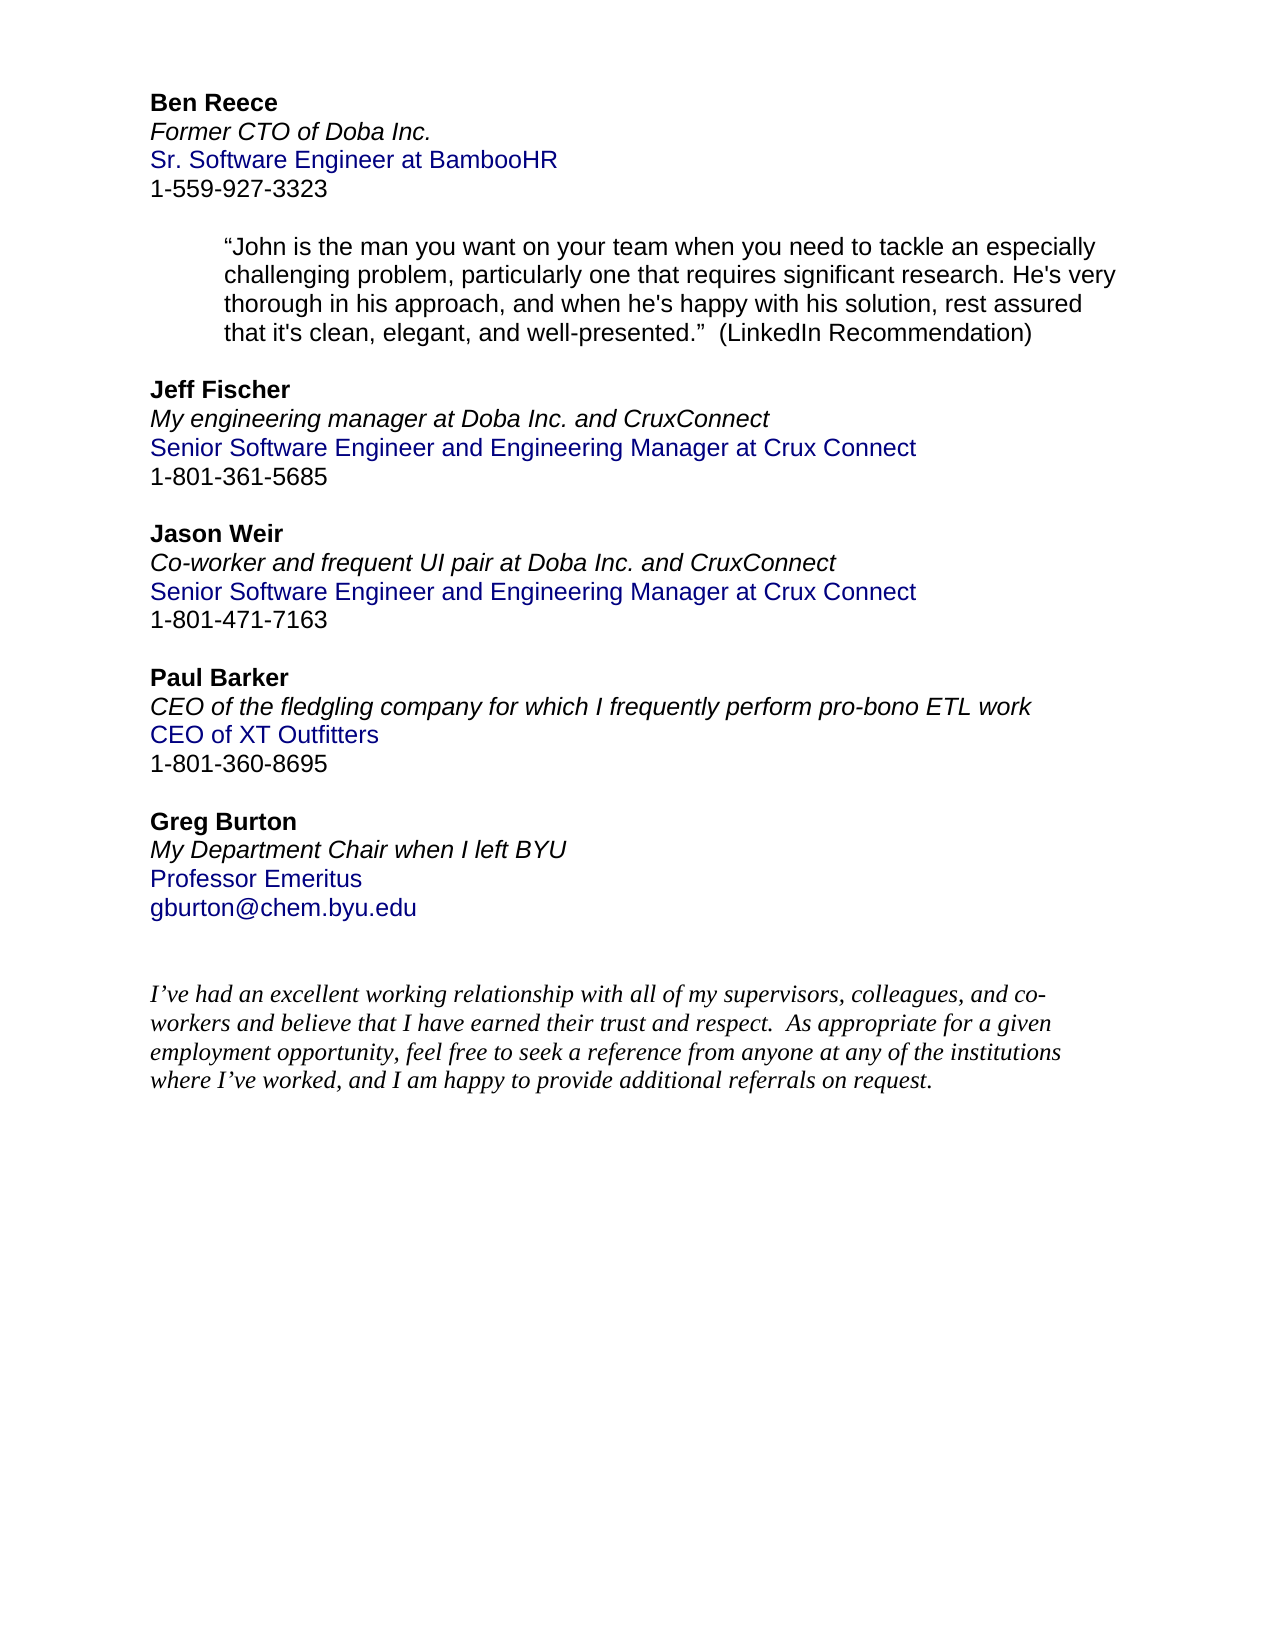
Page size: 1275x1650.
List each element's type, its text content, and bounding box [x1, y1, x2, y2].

text CEO of XT Outfitters [150, 720, 1125, 749]
text Jeff Fischer [150, 375, 1125, 404]
text 1-801-361-5685 [150, 462, 1125, 490]
text My engineering manager at Doba Inc. and CruxConnect [150, 404, 1125, 433]
text gburton@chem.byu.edu [150, 893, 1125, 922]
text Greg Burton [150, 807, 1125, 835]
text 1-801-360-8695 [150, 749, 1125, 778]
text Jason Weir [150, 519, 1125, 548]
text Sr. Software Engineer at BambooHR [150, 145, 1125, 174]
text “John is the man you want on your team when you need to tackle an especially challenging problem, particularly one that requires significant research. He's very thorough in his approach, and when he's happy with his solution, rest assured that it's clean, elegant, and well-presented.” (LinkedIn Recommendation) [224, 232, 1125, 347]
text Professor Emeritus [150, 864, 1125, 893]
text I’ve had an excellent working relationship with all of my supervisors, colleagues, and co-workers and believe that I have earned their trust and respect. As appropriate for a given employment opportunity, feel free to seek a reference from anyone at any of the institutions where I’ve worked, and I am happy to provide additional referrals on request. [150, 979, 1125, 1094]
text My Department Chair when I left BYU [150, 835, 1125, 864]
text Ben Reece [150, 88, 1125, 117]
text Paul Barker [150, 663, 1125, 692]
text Senior Software Engineer and Engineering Manager at Crux Connect [150, 433, 1125, 462]
text CEO of the fledgling company for which I frequently perform pro-bono ETL work [150, 692, 1125, 720]
text 1-559-927-3323 [150, 174, 1125, 203]
text Former CTO of Doba Inc. [150, 117, 1125, 145]
text Co-worker and frequent UI pair at Doba Inc. and CruxConnect [150, 548, 1125, 577]
text Senior Software Engineer and Engineering Manager at Crux Connect [150, 577, 1125, 605]
text 1-801-471-7163 [150, 605, 1125, 634]
